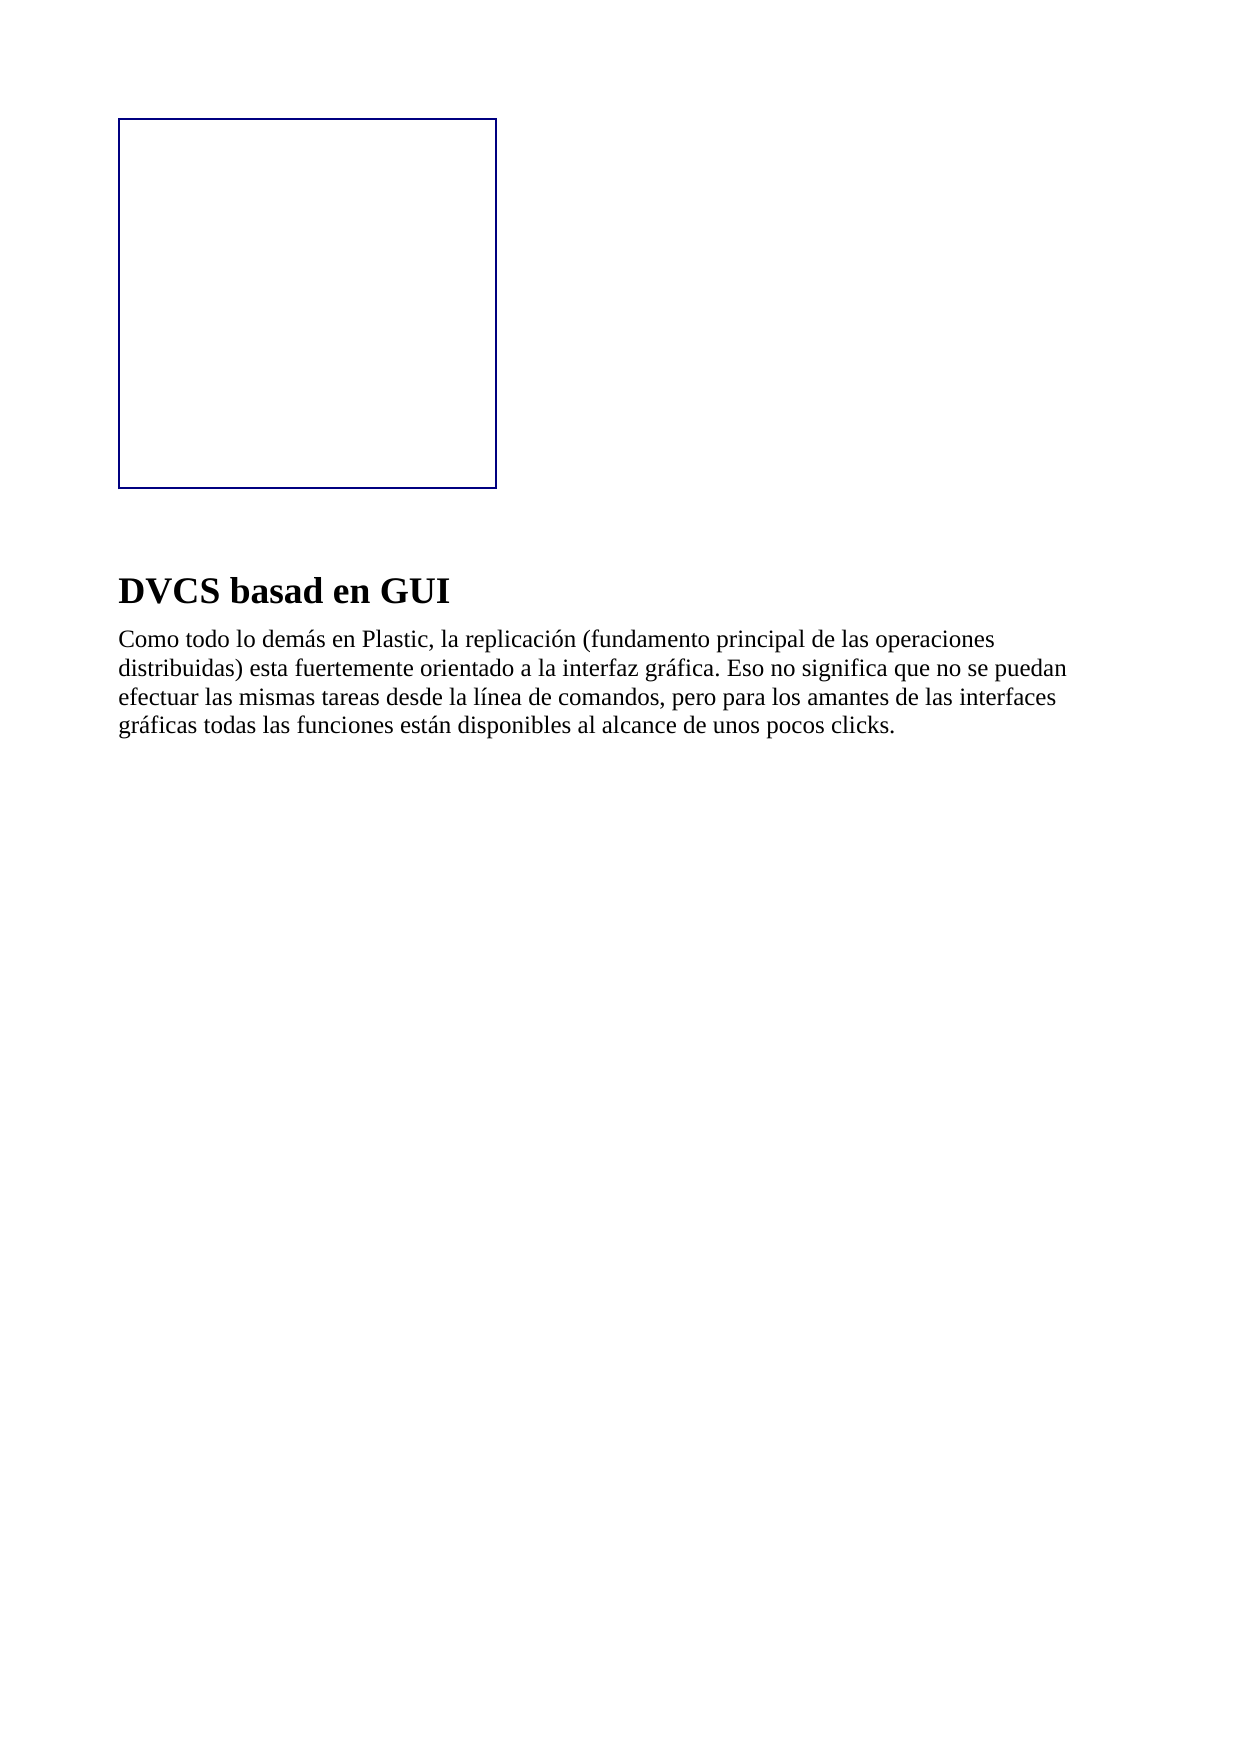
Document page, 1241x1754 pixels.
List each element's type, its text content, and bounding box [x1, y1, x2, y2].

text Como todo lo demás en Plastic, la replicación (fundamento principal de las operaciones distribuidas) esta fuertemente orientado a la interfaz gráfica. Eso no significa que no se puedan efectuar las mismas tareas desde la línea de comandos, pero para los amantes de las interfaces gráficas todas las funciones están disponibles al alcance de unos pocos clicks. [118, 624, 1122, 739]
text ﻿ [118, 502, 1122, 531]
subtitle DVCS basad en GUI [118, 569, 1122, 612]
